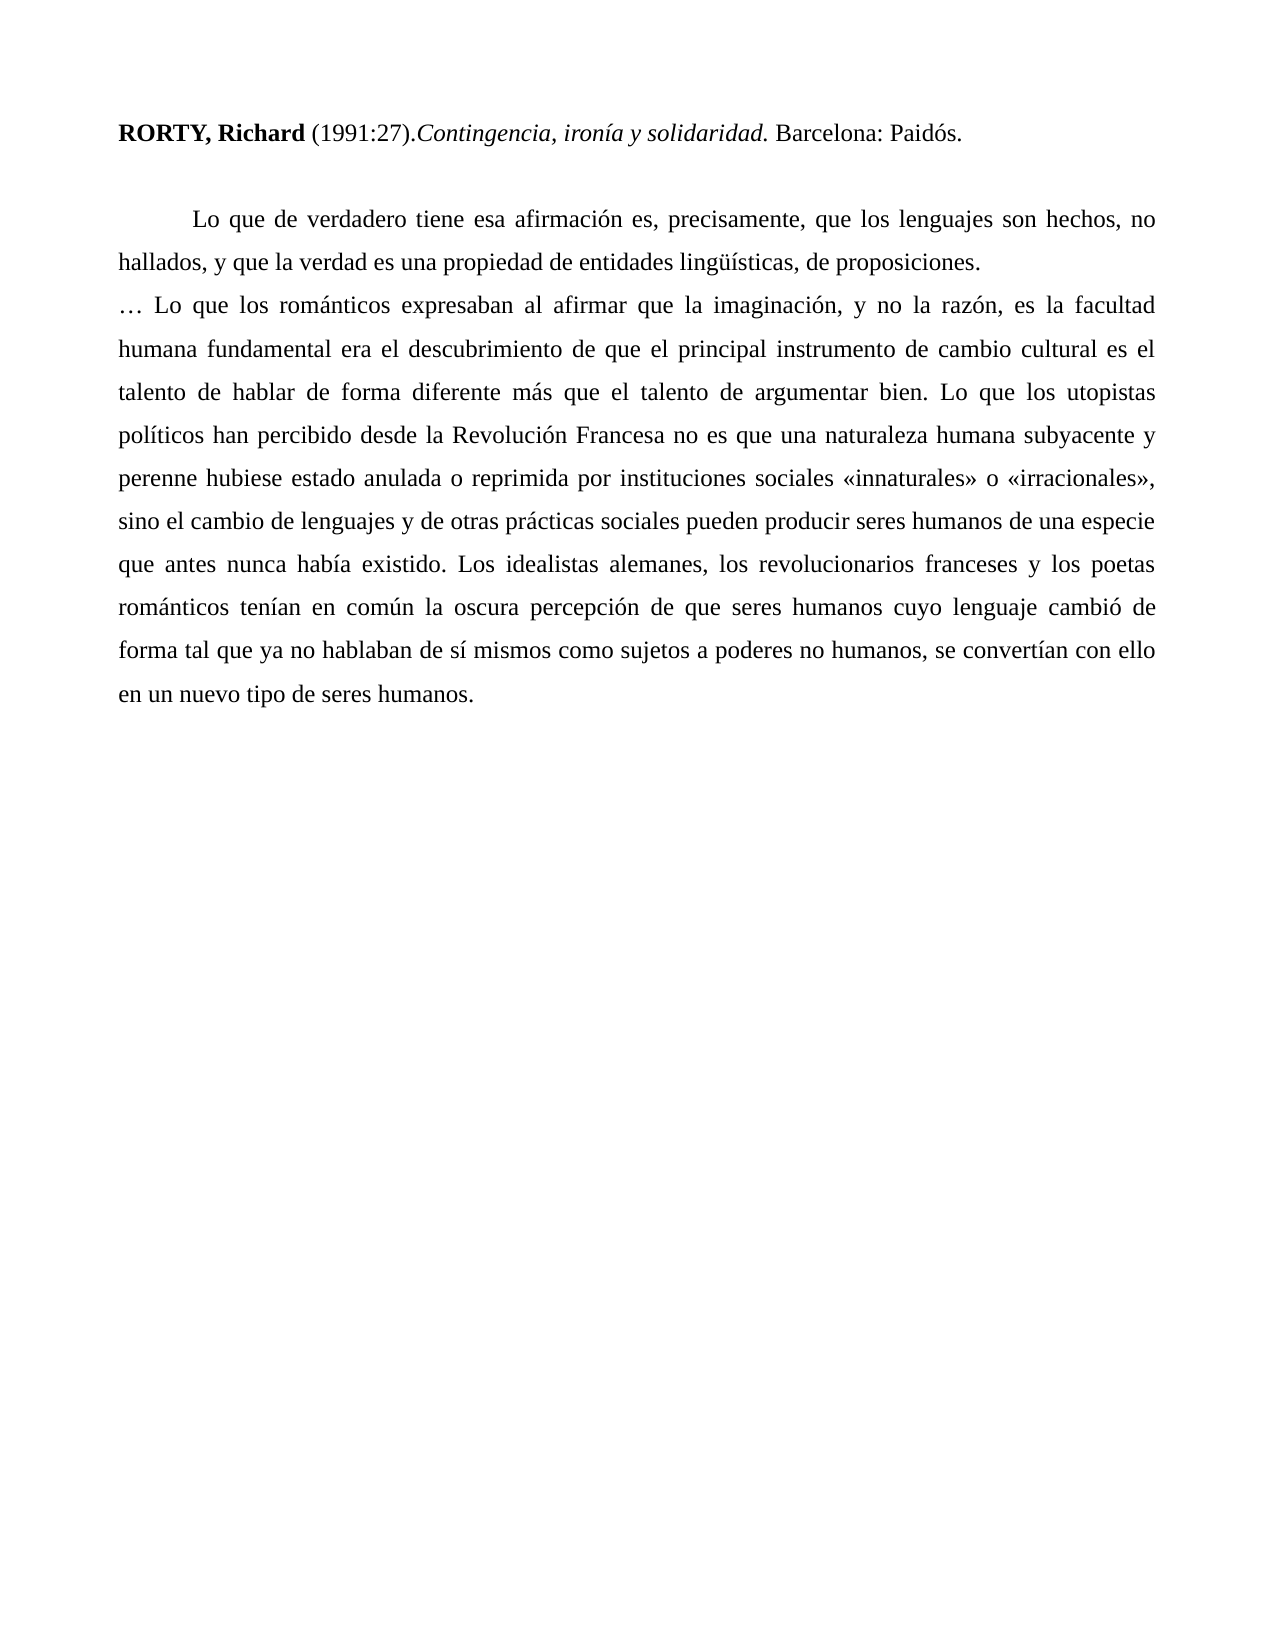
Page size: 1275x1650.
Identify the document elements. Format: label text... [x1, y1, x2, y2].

text Lo que de verdadero tiene esa afirmación es, precisamente, que los lenguajes son hechos, no hallados, y que la verdad es una propiedad de entidades lingüísticas, de proposiciones. [118, 204, 1157, 276]
text … Lo que los románticos expresaban al afirmar que la imaginación, y no la razón, es la facultad humana fundamental era el descubrimiento de que el principal instrumento de cambio cultural es el talento de hablar de forma diferente más que el talento de argumentar bien. Lo que los utopistas políticos han percibido desde la Revolución Francesa no es que una naturaleza humana subyacente y perenne hubiese estado anulada o reprimida por instituciones sociales «innaturales» o «irracionales», sino el cambio de lenguajes y de otras prácticas sociales pueden producir seres humanos de una especie que antes nunca había existido. Los idealistas alemanes, los revolucionarios franceses y los poetas románticos tenían en común la oscura percepción de que seres humanos cuyo lenguaje cambió de forma tal que ya no hablaban de sí mismos como sujetos a poderes no humanos, se convertían con ello en un nuevo tipo de seres humanos. [118, 291, 1157, 707]
text RORTY, Richard (1991:27).Contingencia, ironía y solidaridad. Barcelona: Paidós. [118, 118, 1157, 147]
